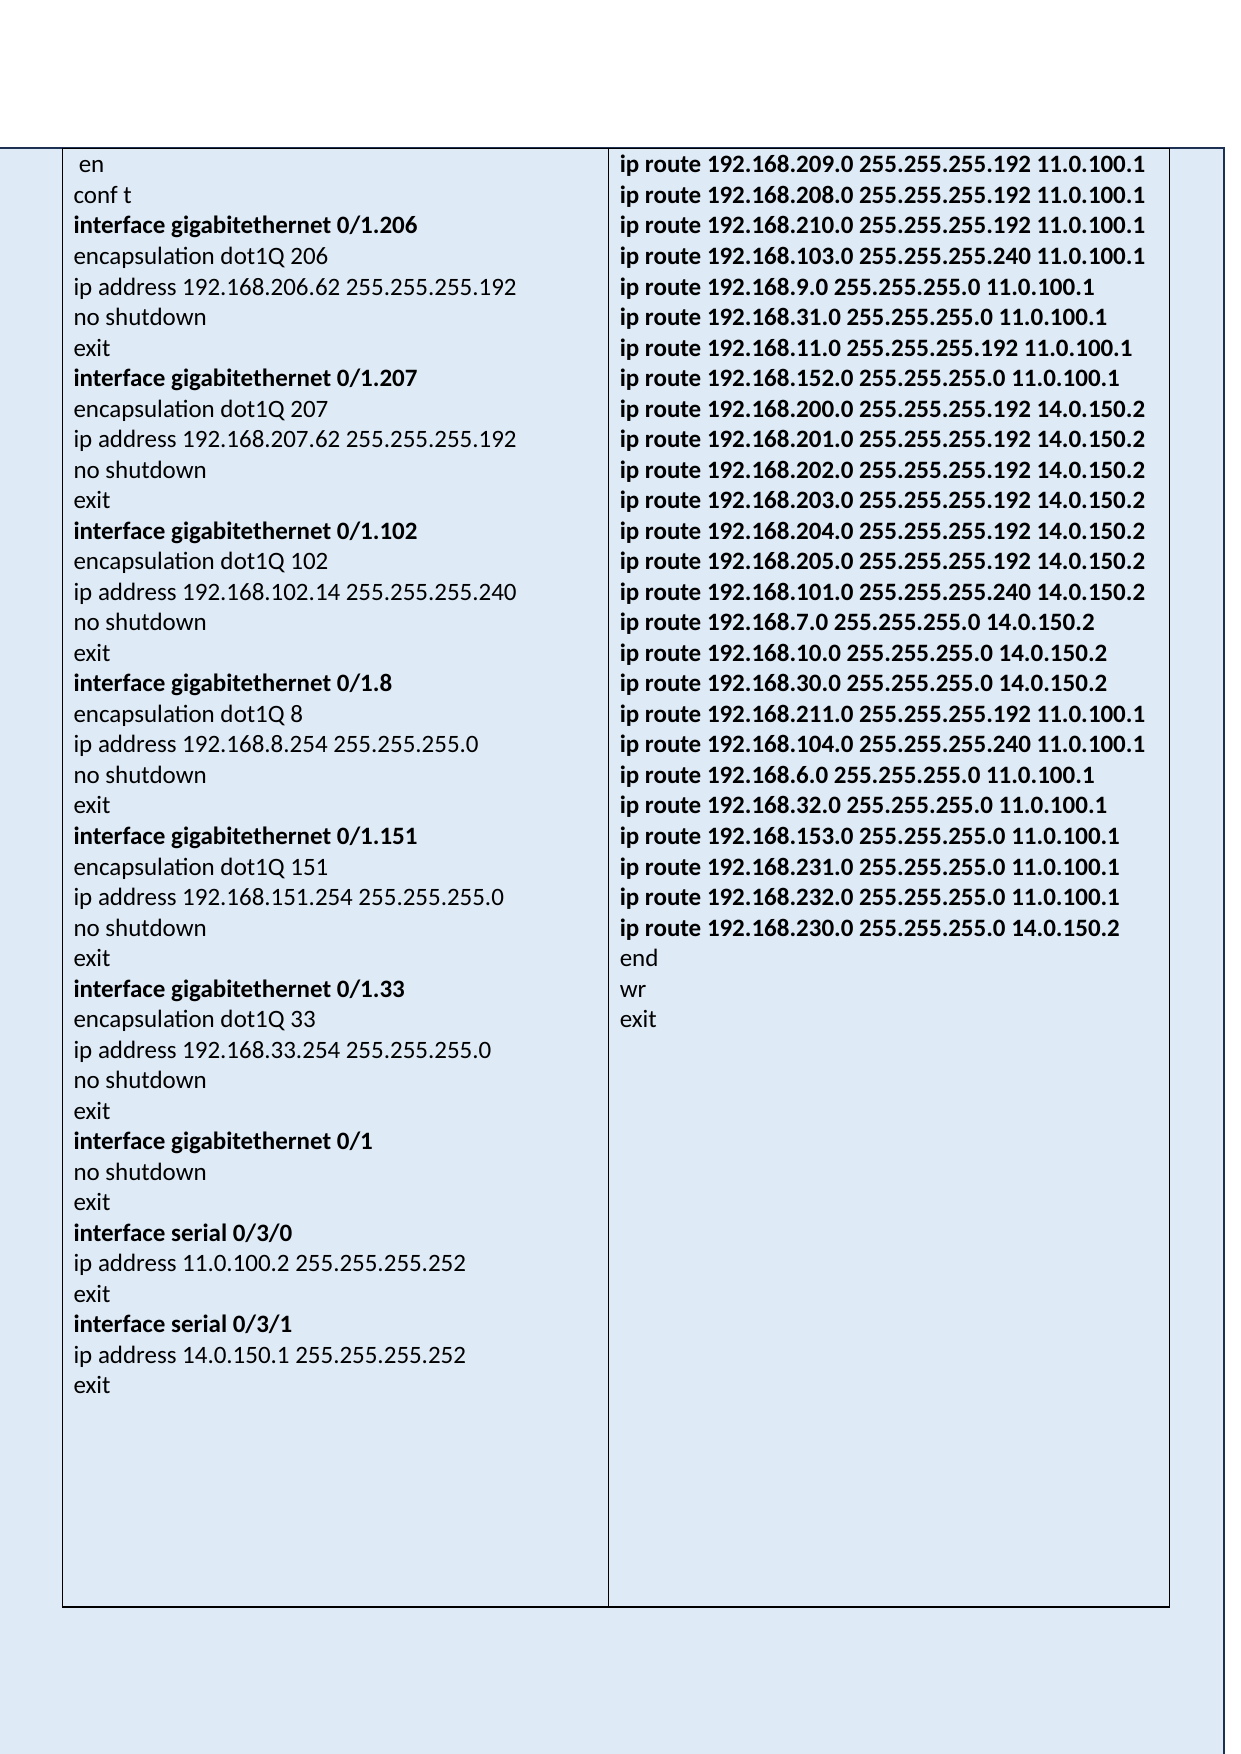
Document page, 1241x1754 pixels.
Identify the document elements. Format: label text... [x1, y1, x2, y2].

table_cell ip route 192.168.209.0 255.255.255.192 11.0.100.1 ip route 192.168.208.0 255.255.255.192 11.0.100.1 ip route 192.168.210.0 255.255.255.192 11.0.100.1 ip route 192.168.103.0 255.255.255.240 11.0.100.1 ip route 192.168.9.0 255.255.255.0 11.0.100.1 ip route 192.168.31.0 255.255.255.0 11.0.100.1 ip route 192.168.11.0 255.255.255.192 11.0.100.1 ip route 192.168.152.0 255.255.255.0 11.0.100.1 ip route 192.168.200.0 255.255.255.192 14.0.150.2 ip route 192.168.201.0 255.255.255.192 14.0.150.2 ip route 192.168.202.0 255.255.255.192 14.0.150.2 ip route 192.168.203.0 255.255.255.192 14.0.150.2 ip route 192.168.204.0 255.255.255.192 14.0.150.2 ip route 192.168.205.0 255.255.255.192 14.0.150.2 ip route 192.168.101.0 255.255.255.240 14.0.150.2 ip route 192.168.7.0 255.255.255.0 14.0.150.2 ip route 192.168.10.0 255.255.255.0 14.0.150.2 ip route 192.168.30.0 255.255.255.0 14.0.150.2 ip route 192.168.211.0 255.255.255.192 11.0.100.1 ip route 192.168.104.0 255.255.255.240 11.0.100.1 ip route 192.168.6.0 255.255.255.0 11.0.100.1 ip route 192.168.32.0 255.255.255.0 11.0.100.1 ip route 192.168.153.0 255.255.255.0 11.0.100.1 ip route 192.168.231.0 255.255.255.0 11.0.100.1 ip route 192.168.232.0 255.255.255.0 11.0.100.1 ip route 192.168.230.0 255.255.255.0 14.0.150.2 end wr exit [609, 149, 1169, 1606]
table_cell en conf t interface gigabitethernet 0/1.206 encapsulation dot1Q 206 ip address 192.168.206.62 255.255.255.192 no shutdown exit interface gigabitethernet 0/1.207 encapsulation dot1Q 207 ip address 192.168.207.62 255.255.255.192 no shutdown exit interface gigabitethernet 0/1.102 encapsulation dot1Q 102 ip address 192.168.102.14 255.255.255.240 no shutdown exit interface gigabitethernet 0/1.8 encapsulation dot1Q 8 ip address 192.168.8.254 255.255.255.0 no shutdown exit interface gigabitethernet 0/1.151 encapsulation dot1Q 151 ip address 192.168.151.254 255.255.255.0 no shutdown exit interface gigabitethernet 0/1.33 encapsulation dot1Q 33 ip address 192.168.33.254 255.255.255.0 no shutdown exit interface gigabitethernet 0/1 no shutdown exit interface serial 0/3/0 ip address 11.0.100.2 255.255.255.252 exit interface serial 0/3/1 ip address 14.0.150.1 255.255.255.252 exit [63, 149, 608, 1606]
